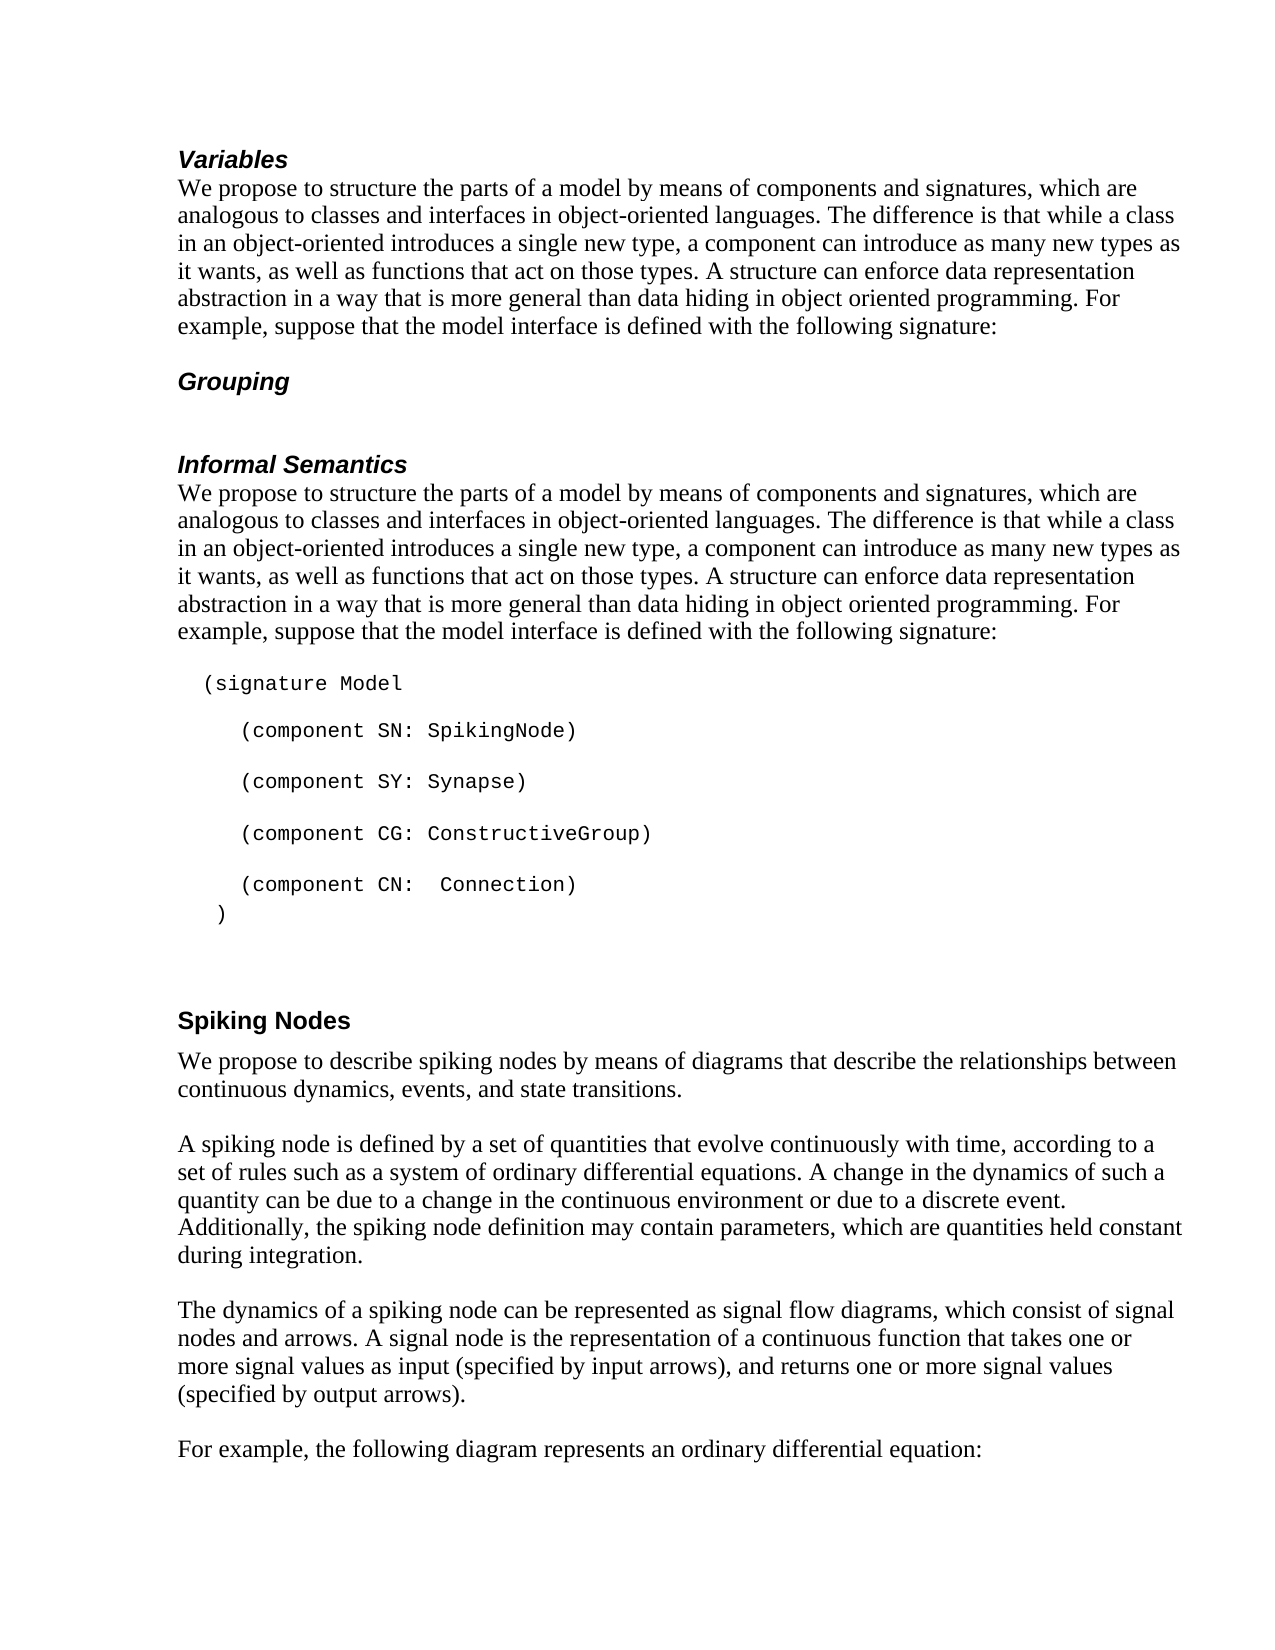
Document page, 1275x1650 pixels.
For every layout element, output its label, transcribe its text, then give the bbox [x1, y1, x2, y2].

text Variables [291, 146, 1186, 174]
text (signature Model (component SN: SpikingNode) (component SY: Synapse) (component CG: ConstructiveGroup) (component CN: Connection) ) [177, 673, 1186, 926]
text A spiking node is defined by a set of quantities that evolve continuously with time, according to a set of rules such as a system of ordinary differential equations. A change in the dynamics of such a quantity can be due to a change in the continuous environment or due to a discrete event. Additionally, the spiking node definition may contain parameters, which are quantities held constant during integration. [177, 1130, 1186, 1269]
text We propose to describe spiking nodes by means of diagrams that describe the relationships between continuous dynamics, events, and state transitions. [689, 1047, 1186, 1103]
text We propose to structure the parts of a model by means of components and signatures, which are analogous to classes and interfaces in object-oriented languages. The difference is that while a class in an object-oriented introduces a single new type, a component can introduce as many new types as it wants, as well as functions that act on those types. A structure can enforce data representation abstraction in a way that is more general than data hiding in object oriented programming. For example, suppose that the model interface is defined with the following signature: [177, 479, 1186, 645]
text Grouping [296, 368, 1186, 396]
text The dynamics of a spiking node can be represented as signal flow diagrams, which consist of signal nodes and arrows. A signal node is the representation of a continuous function that takes one or more signal values as input (specified by input arrows), and returns one or more signal values (specified by output arrows). [472, 1297, 1186, 1407]
text For example, the following diagram represents an ordinary differential equation: [982, 1435, 1186, 1463]
text We propose to structure the parts of a model by means of components and signatures, which are analogous to classes and interfaces in object-oriented languages. The difference is that while a class in an object-oriented introduces a single new type, a component can introduce as many new types as it wants, as well as functions that act on those types. A structure can enforce data representation abstraction in a way that is more general than data hiding in object oriented programming. For example, suppose that the model interface is defined with the following signature: [177, 174, 1186, 340]
text Informal Semantics [414, 451, 1186, 479]
subtitle Spiking Nodes [357, 1007, 1186, 1035]
